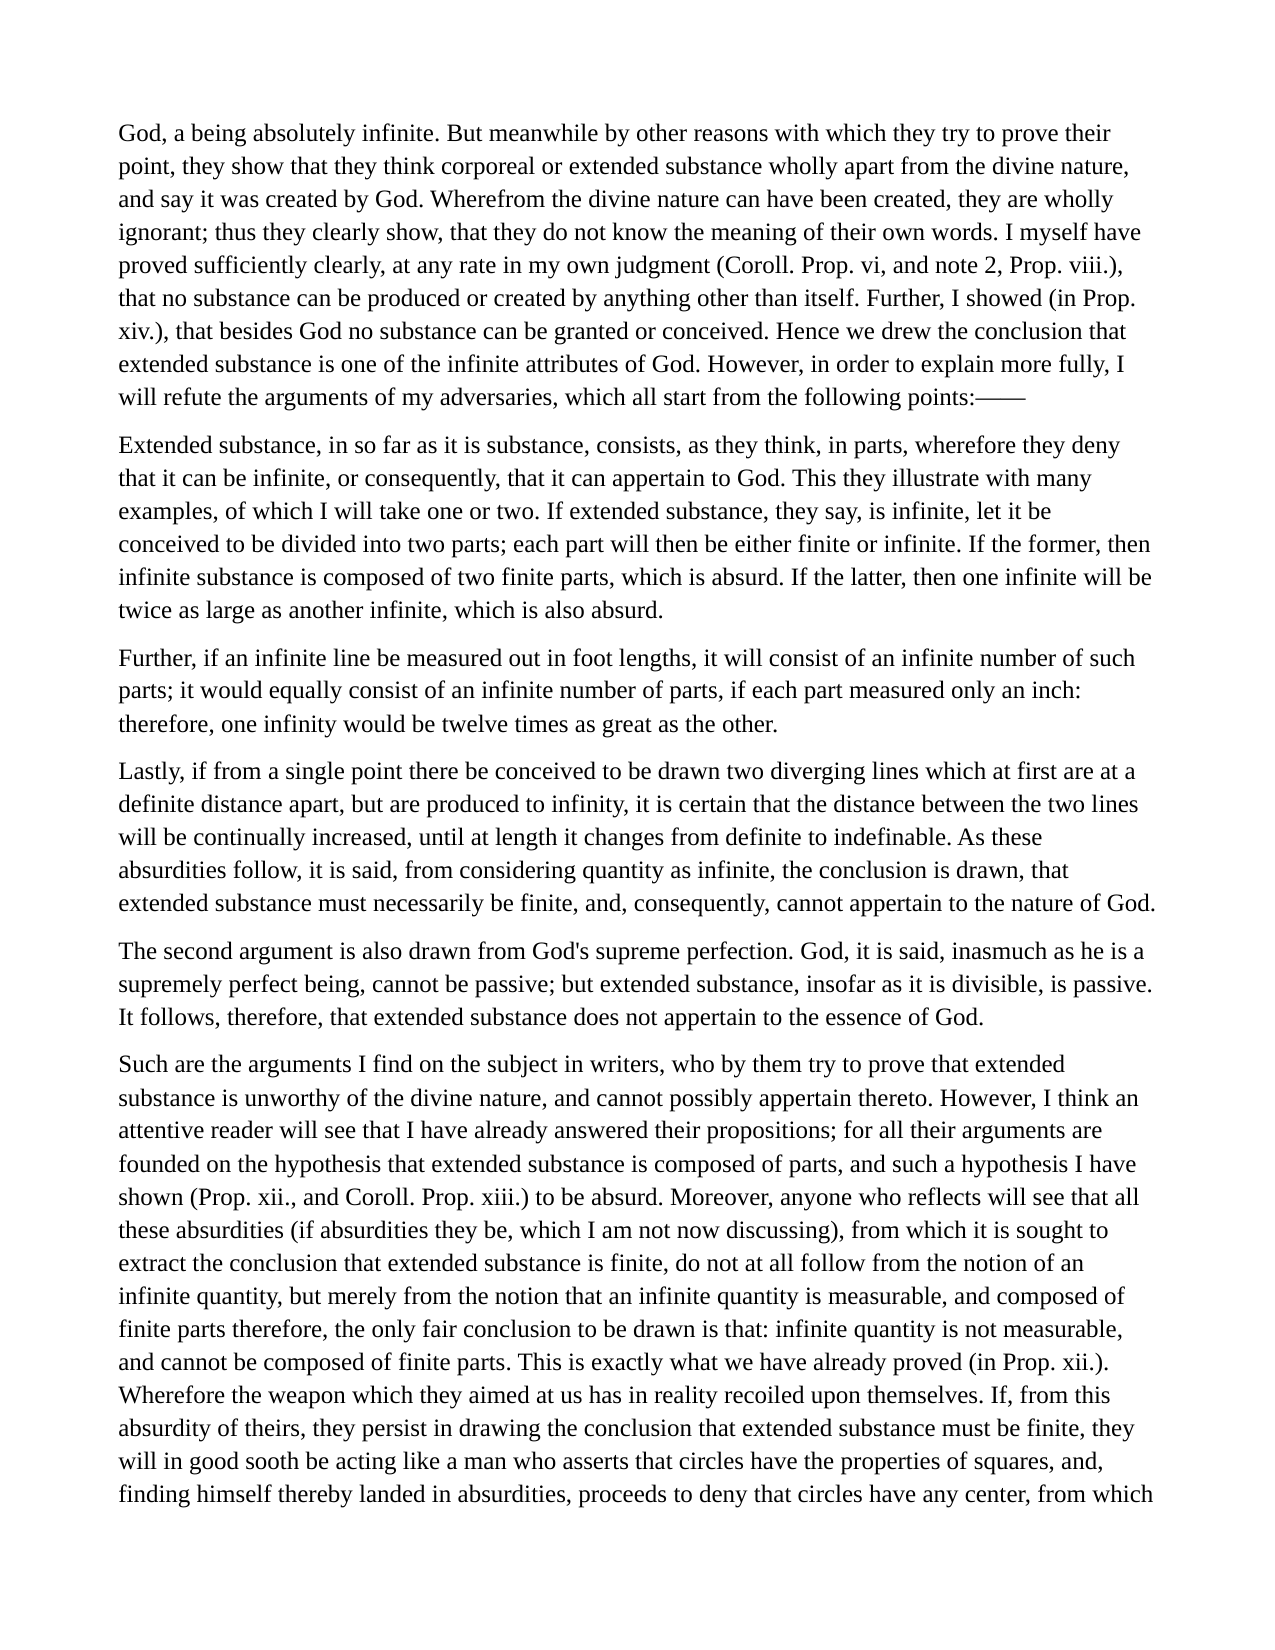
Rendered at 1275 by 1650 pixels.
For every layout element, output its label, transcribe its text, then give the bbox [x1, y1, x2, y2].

text God, a being absolutely infinite. But meanwhile by other reasons with which they try to prove their point, they show that they think corporeal or extended substance wholly apart from the divine nature, and say it was created by God. Wherefrom the divine nature can have been created, they are wholly ignorant; thus they clearly show, that they do not know the meaning of their own words. I myself have proved sufficiently clearly, at any rate in my own judgment (Coroll. Prop. vi, and note 2, Prop. viii.), that no substance can be produced or created by anything other than itself. Further, I showed (in Prop. xiv.), that besides God no substance can be granted or conceived. Hence we drew the conclusion that extended substance is one of the infinite attributes of God. However, in order to explain more fully, I will refute the arguments of my adversaries, which all start from the following points:—— [118, 118, 1157, 411]
text Further, if an infinite line be measured out in foot lengths, it will consist of an infinite number of such parts; it would equally consist of an infinite number of parts, if each part measured only an inch: therefore, one infinity would be twelve times as great as the other. [118, 643, 1157, 737]
text Such are the arguments I find on the subject in writers, who by them try to prove that extended substance is unworthy of the divine nature, and cannot possibly appertain thereto. However, I think an attentive reader will see that I have already answered their propositions; for all their arguments are founded on the hypothesis that extended substance is composed of parts, and such a hypothesis I have shown (Prop. xii., and Coroll. Prop. xiii.) to be absurd. Moreover, anyone who reflects will see that all these absurdities (if absurdities they be, which I am not now discussing), from which it is sought to extract the conclusion that extended substance is finite, do not at all follow from the notion of an infinite quantity, but merely from the notion that an infinite quantity is measurable, and composed of finite parts therefore, the only fair conclusion to be drawn is that: infinite quantity is not measurable, and cannot be composed of finite parts. This is exactly what we have already proved (in Prop. xii.). Wherefore the weapon which they aimed at us has in reality recoiled upon themselves. If, from this absurdity of theirs, they persist in drawing the conclusion that extended substance must be finite, they will in good sooth be acting like a man who asserts that circles have the properties of squares, and, finding himself thereby landed in absurdities, proceeds to deny that circles have any center, from which [118, 1049, 1157, 1508]
text The second argument is also drawn from God's supreme perfection. God, it is said, inasmuch as he is a supremely perfect being, cannot be passive; but extended substance, insofar as it is divisible, is passive. It follows, therefore, that extended substance does not appertain to the essence of God. [118, 936, 1157, 1031]
text Extended substance, in so far as it is substance, consists, as they think, in parts, wherefore they deny that it can be infinite, or consequently, that it can appertain to God. This they illustrate with many examples, of which I will take one or two. If extended substance, they say, is infinite, let it be conceived to be divided into two parts; each part will then be either finite or infinite. If the former, then infinite substance is composed of two finite parts, which is absurd. If the latter, then one infinite will be twice as large as another infinite, which is also absurd. [118, 430, 1157, 624]
text Lastly, if from a single point there be conceived to be drawn two diverging lines which at first are at a definite distance apart, but are produced to infinity, it is certain that the distance between the two lines will be continually increased, until at length it changes from definite to indefinable. As these absurdities follow, it is said, from considering quantity as infinite, the conclusion is drawn, that extended substance must necessarily be finite, and, consequently, cannot appertain to the nature of God. [118, 756, 1157, 917]
